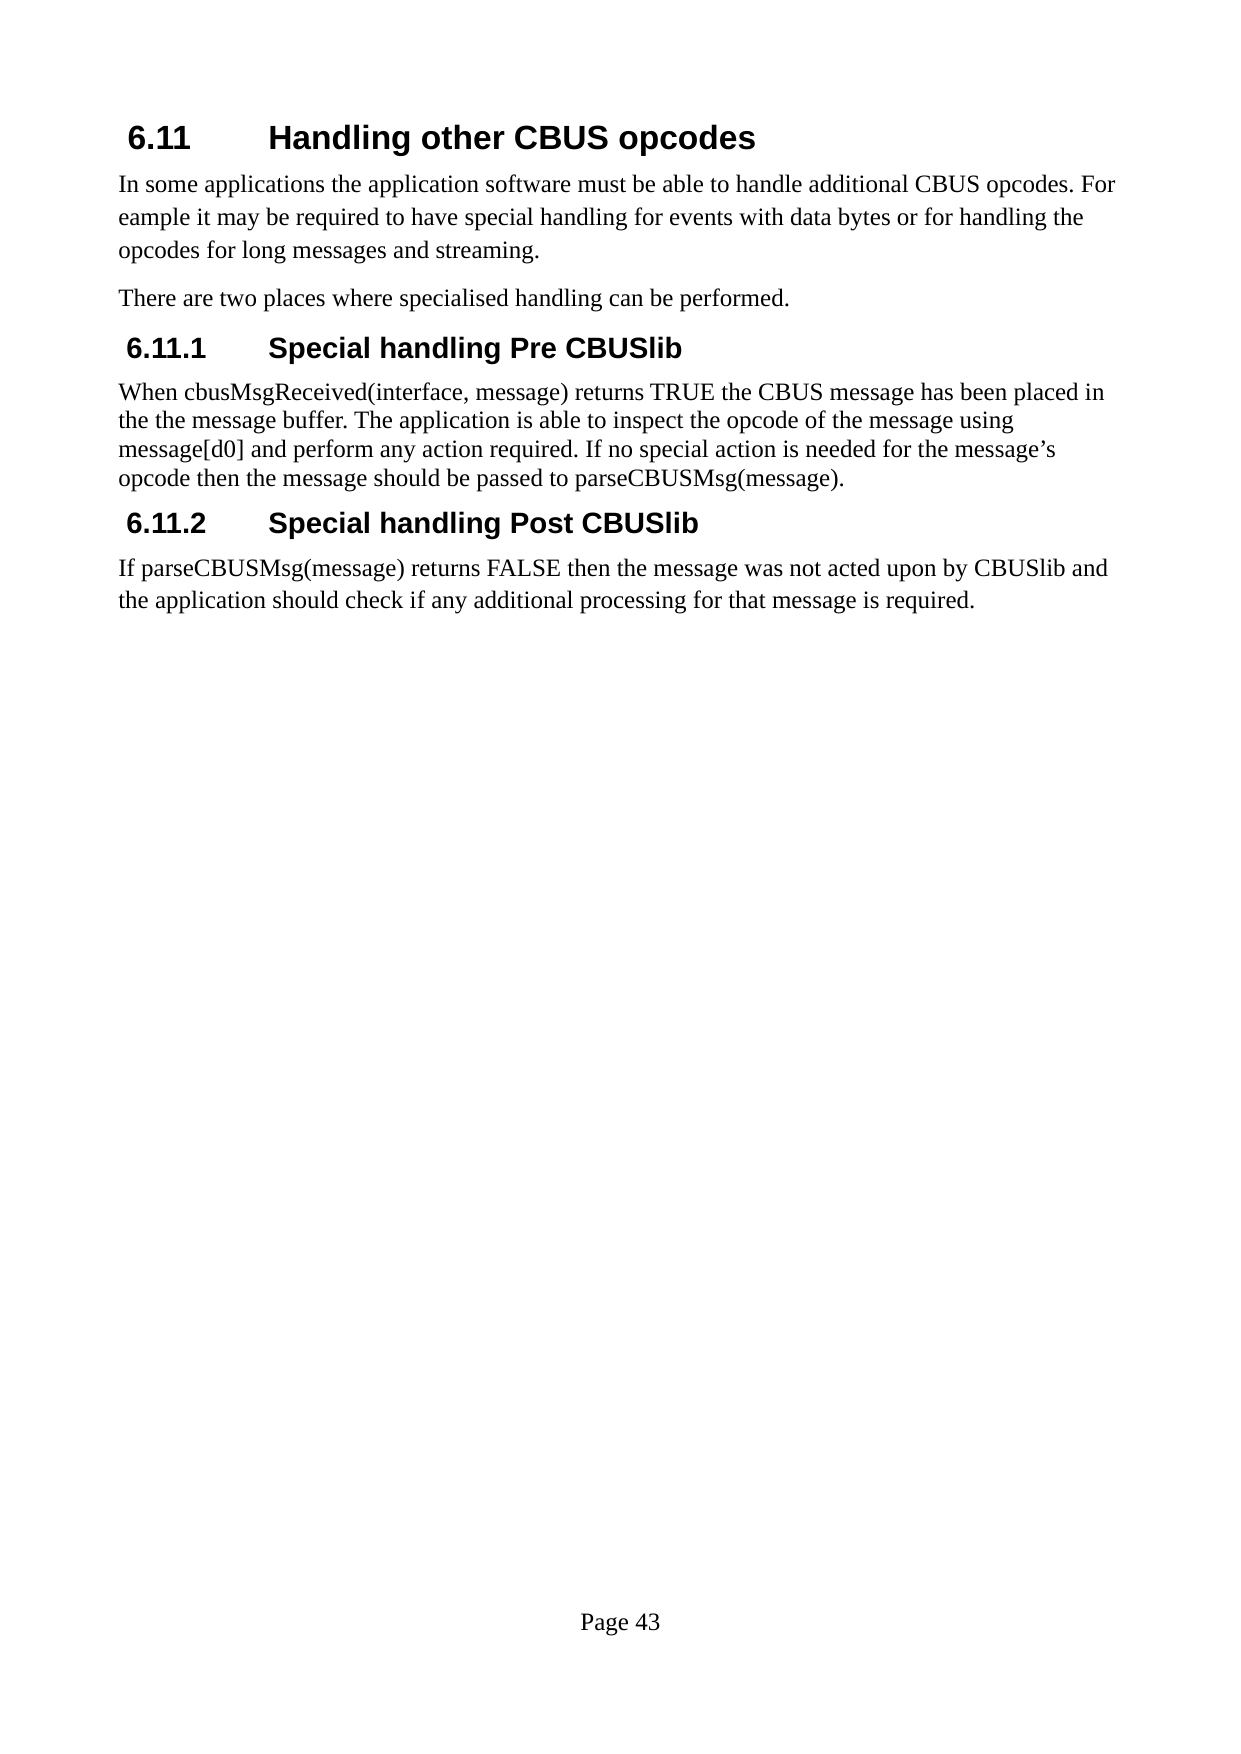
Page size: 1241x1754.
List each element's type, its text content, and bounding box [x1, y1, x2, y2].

subtitle Special handling Pre CBUSlib [118, 331, 1122, 364]
text In some applications the application software must be able to handle additional CBUS opcodes. For eample it may be required to have special handling for events with data bytes or for handling the opcodes for long messages and streaming. [118, 169, 1122, 264]
text There are two places where specialised handling can be performed. [118, 283, 1122, 312]
text When cbusMsgReceived(interface, message) returns TRUE the CBUS message has been placed in the the message buffer. The application is able to inspect the opcode of the message using message[d0] and perform any action required. If no special action is needed for the message’s opcode then the message should be passed to parseCBUSMsg(message). [118, 377, 1122, 492]
text If parseCBUSMsg(message) returns FALSE then the message was not acted upon by CBUSlib and the application should check if any additional processing for that message is required. [118, 553, 1122, 614]
subtitle Special handling Post CBUSlib [118, 506, 1122, 540]
subtitle Handling other CBUS opcodes [118, 118, 1122, 157]
